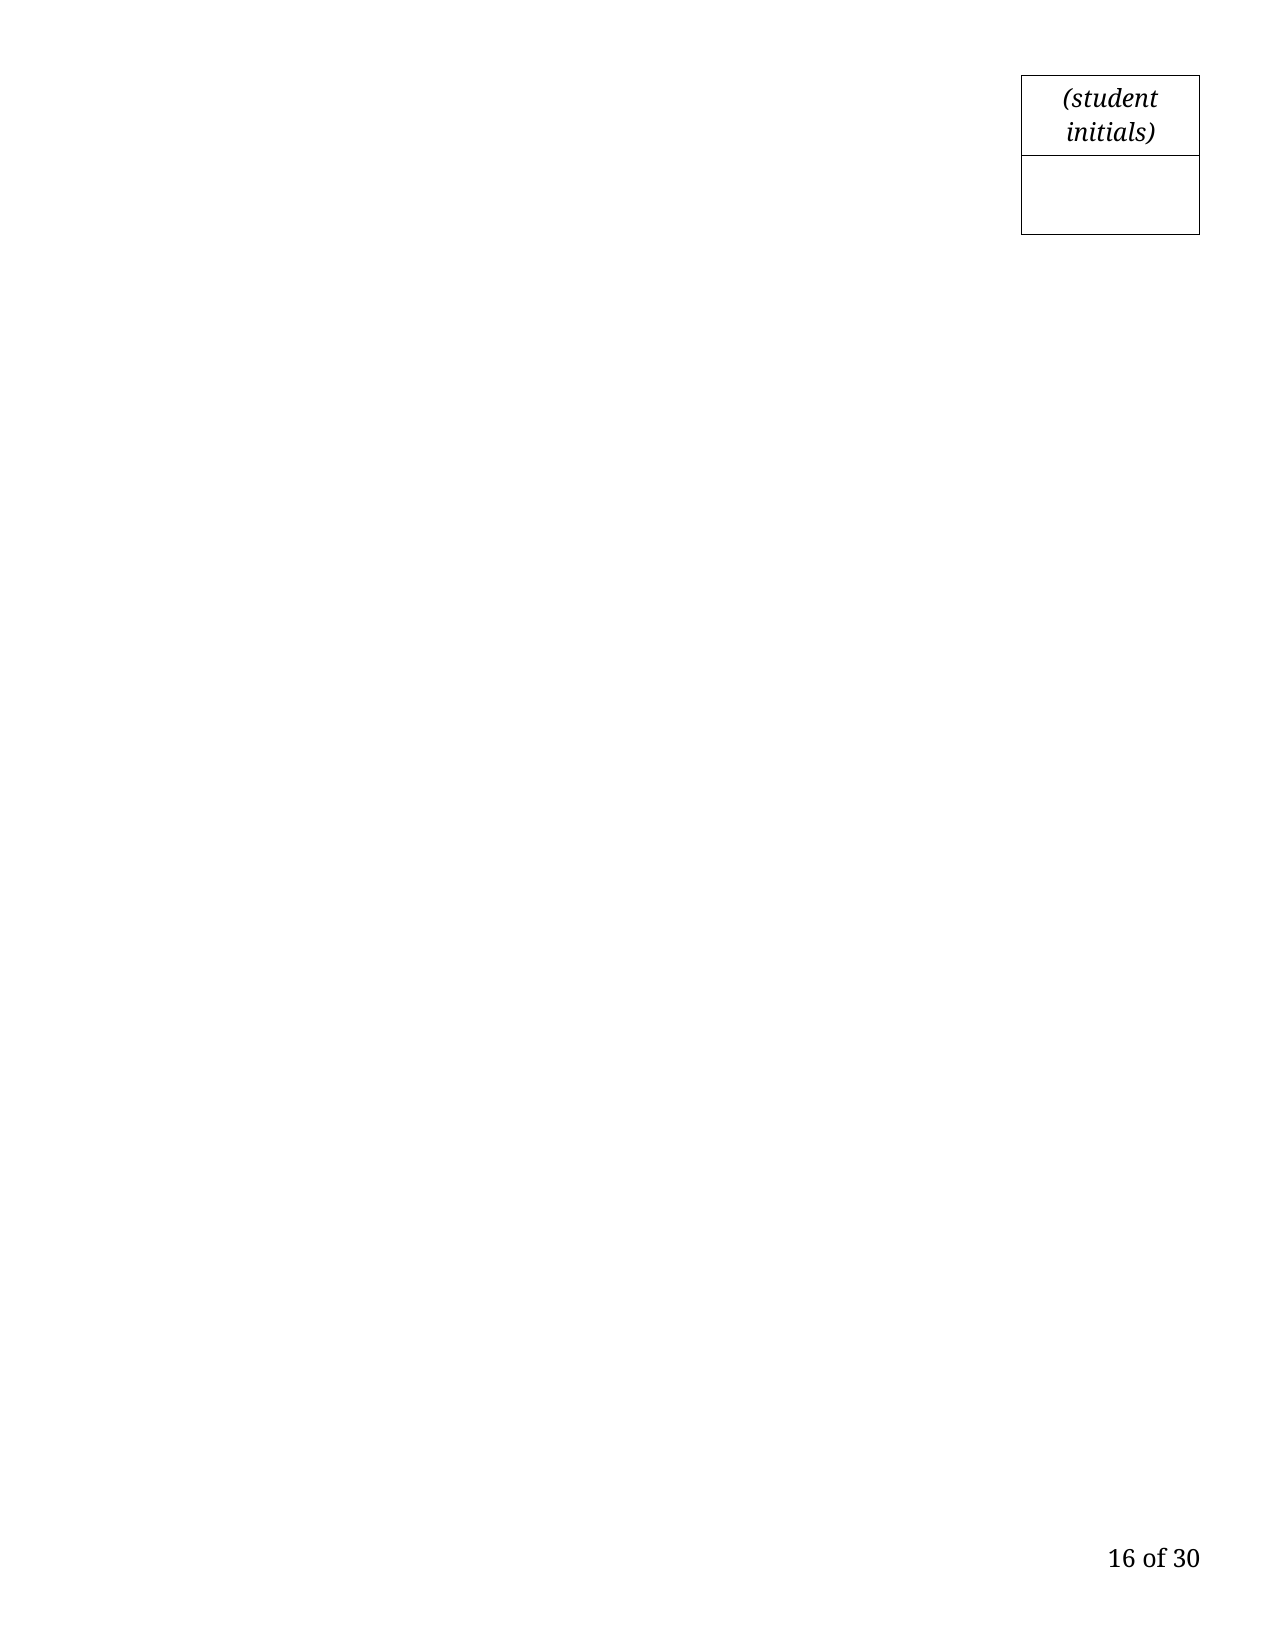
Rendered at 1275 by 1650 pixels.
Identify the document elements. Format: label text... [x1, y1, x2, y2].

table_header (student initials) [1022, 76, 1199, 155]
table_cell [1022, 156, 1199, 234]
